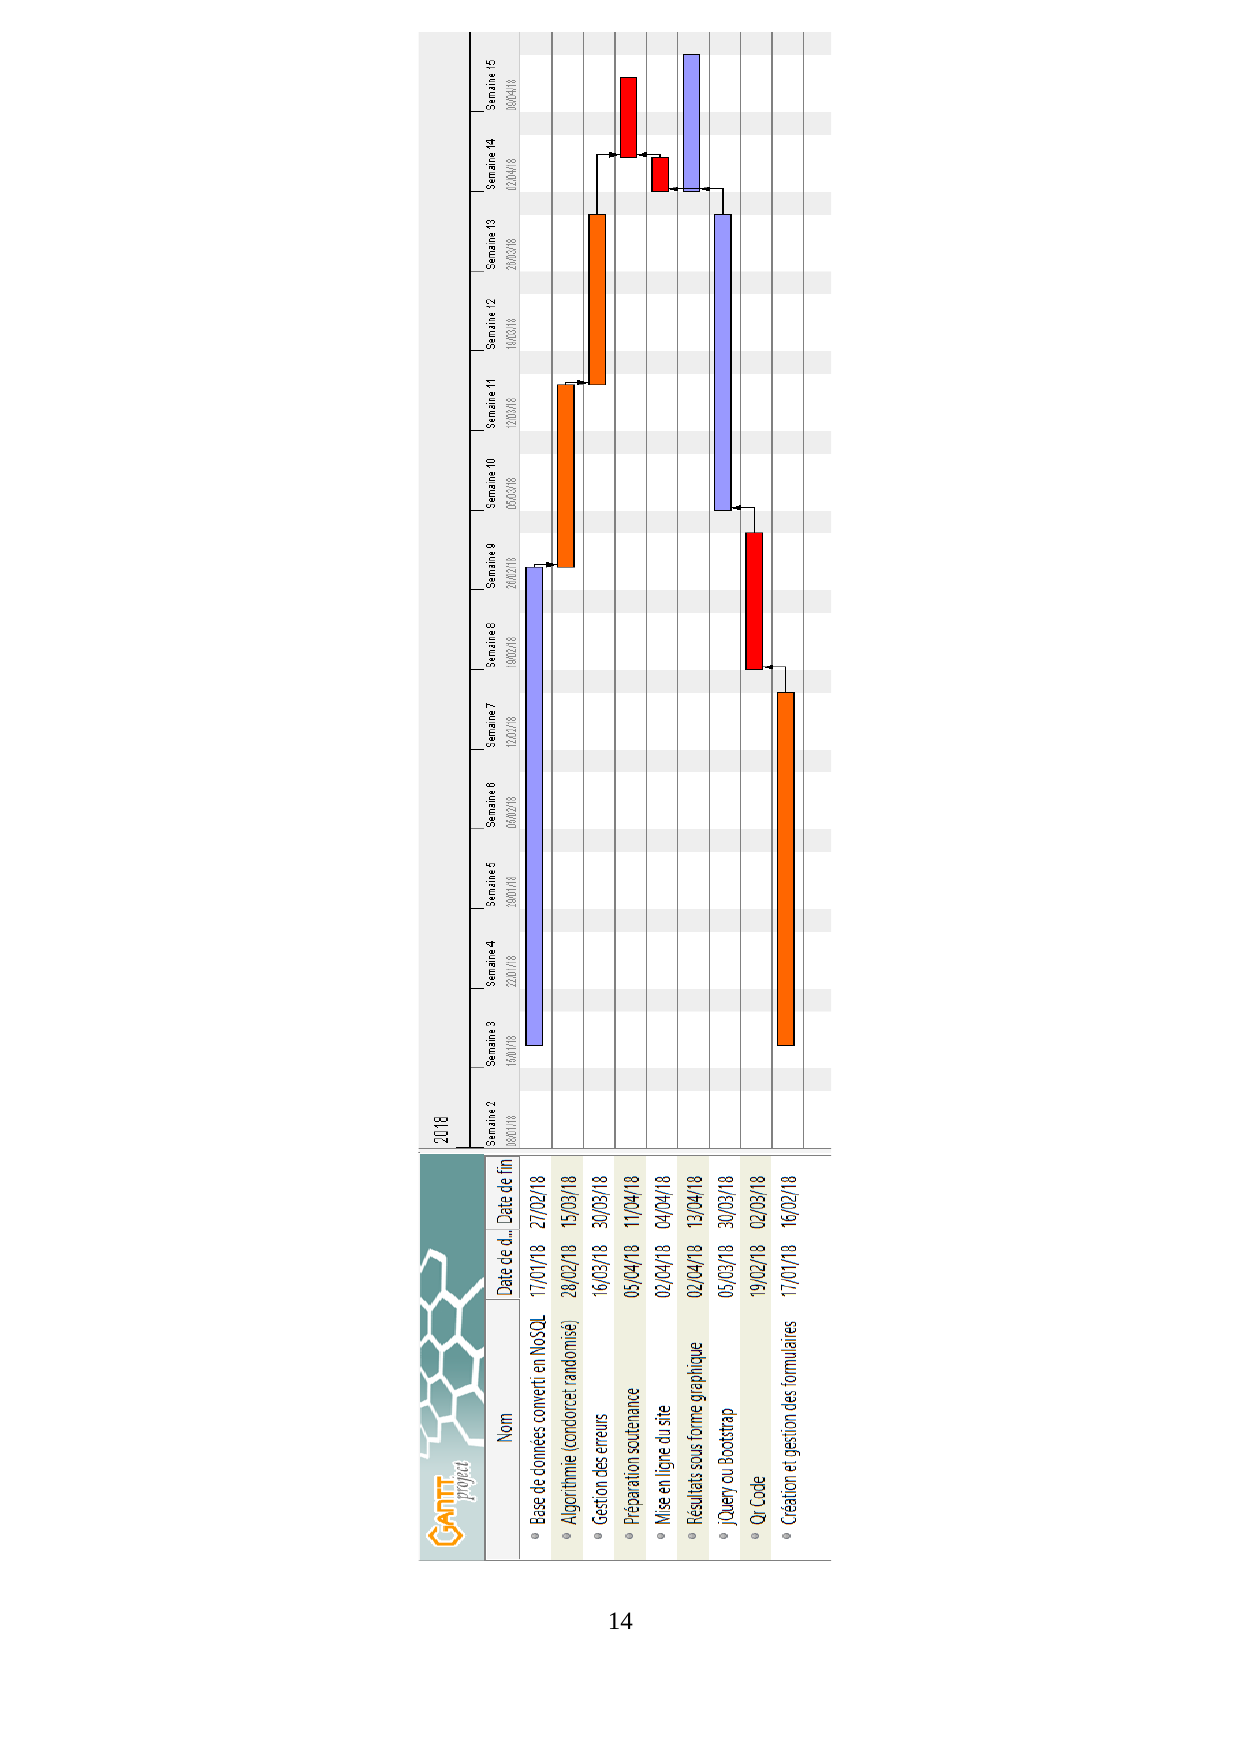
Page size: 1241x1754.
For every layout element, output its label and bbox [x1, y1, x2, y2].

picture [418, 32, 832, 1561]
